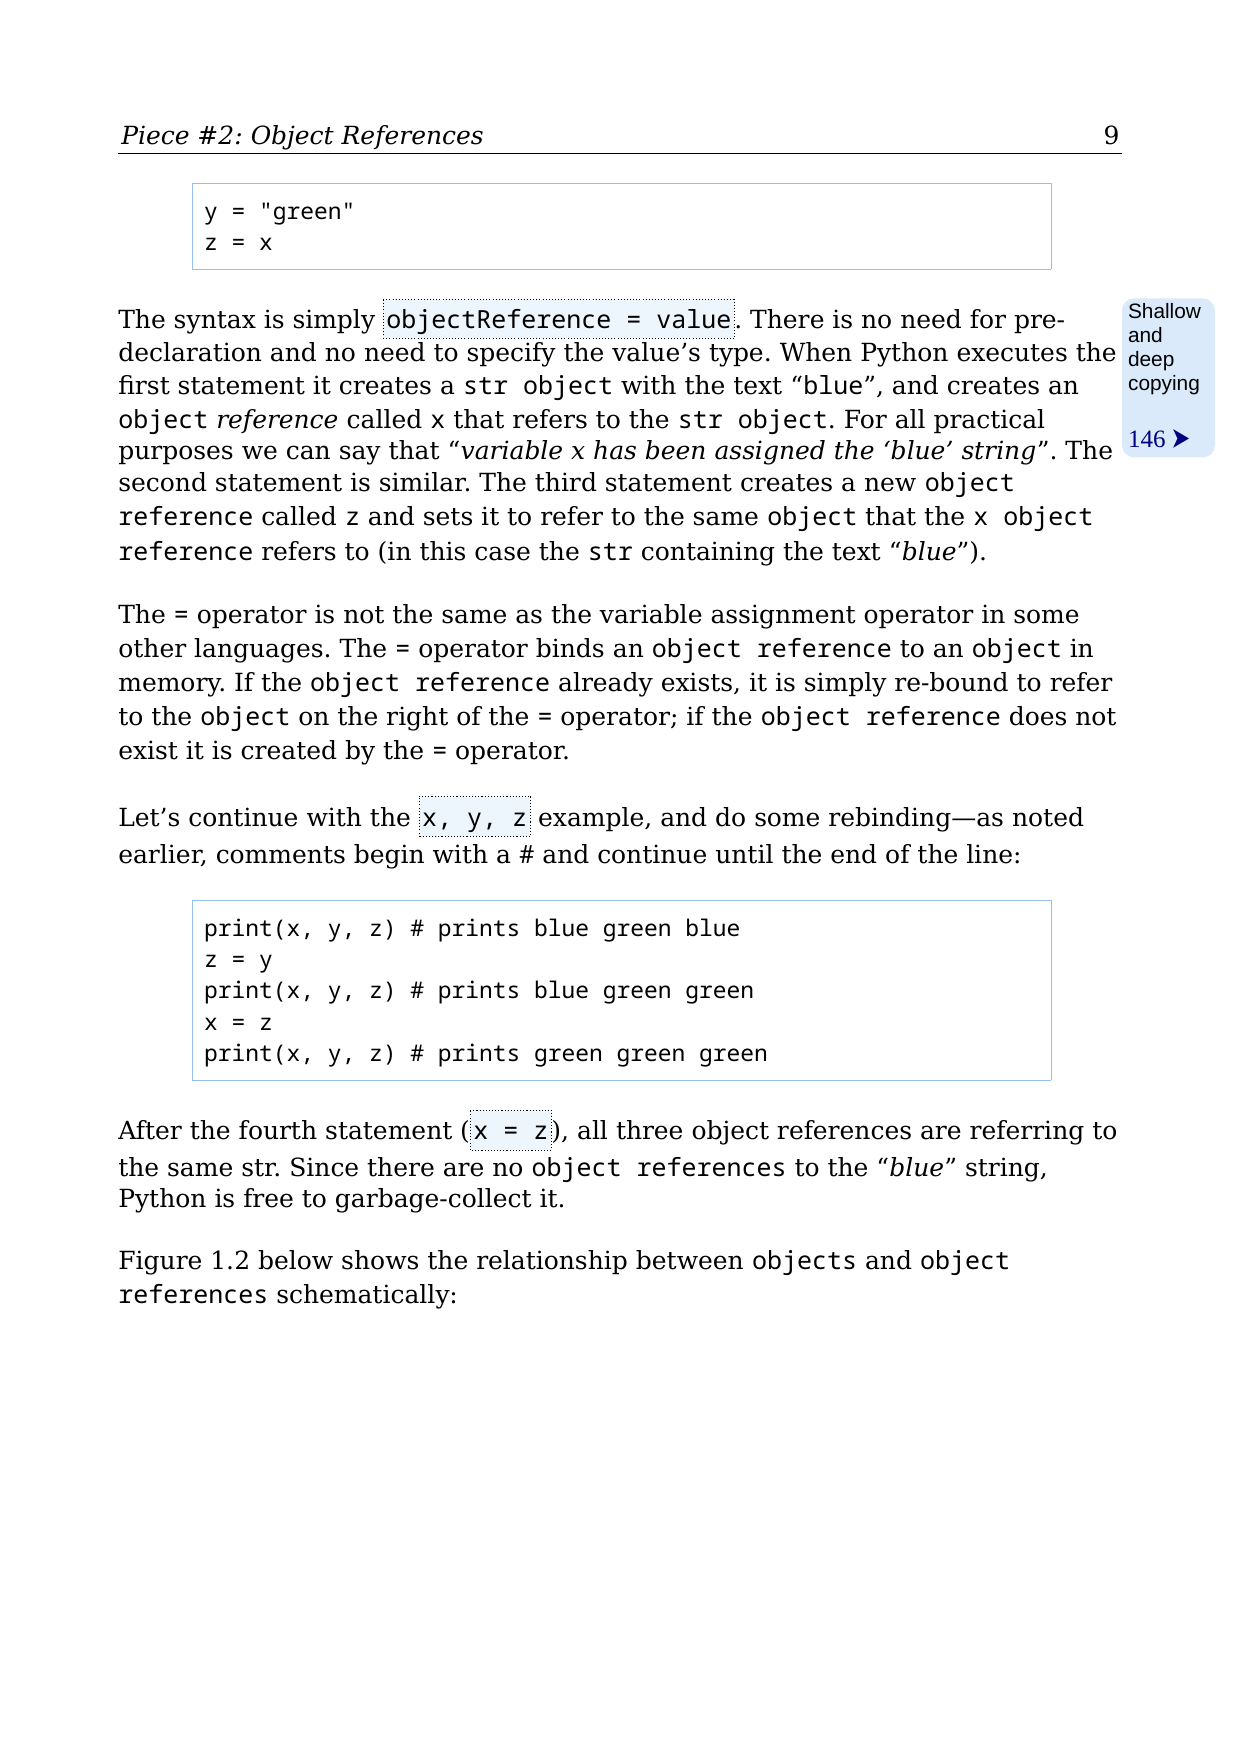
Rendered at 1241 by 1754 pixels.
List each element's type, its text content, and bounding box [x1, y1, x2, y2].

text x = z [193, 994, 1051, 1025]
text print(x, y, z) # prints blue green green [193, 963, 1051, 994]
text y = "green" [193, 184, 1051, 214]
text The = operator is not the same as the variable assignment operator in some other languages. The = operator binds an object reference to an object in memory. If the object reference already exists, it is simply re-bound to refer to the object on the right of the = operator; if the object reference does not exist it is created by the = operator. [118, 597, 1122, 767]
text Figure 1.2 below shows the relationship between objects and object references schematically: [118, 1242, 1122, 1311]
text z = x [193, 214, 1051, 269]
text After the fourth statement (x = z), all three object references are referring to the same str. Since there are no object references to the “blue” string, Python is free to garbage-collect it. [118, 1109, 1122, 1213]
text z = y [193, 931, 1051, 963]
text print(x, y, z) # prints green green green [193, 1025, 1051, 1080]
text print(x, y, z) # prints blue green blue [193, 901, 1051, 931]
text The syntax is simply objectReference = value. There is no need for pre-declaration and no need to specify the value’s type. When Python executes the first statement it creates a str object with the text “blue”, and creates an object reference called x that refers to the str object. For all practical purposes we can say that “variable x has been assigned the ‘blue’ string”. The second statement is similar. The third statement creates a new object reference called z and sets it to refer to the same object that the x object reference refers to (in this case the str containing the text “blue”). [118, 298, 1122, 567]
text Let’s continue with the x, y, z example, and do some rebinding—as noted earlier, comments begin with a # and continue until the end of the line: [118, 796, 1122, 871]
